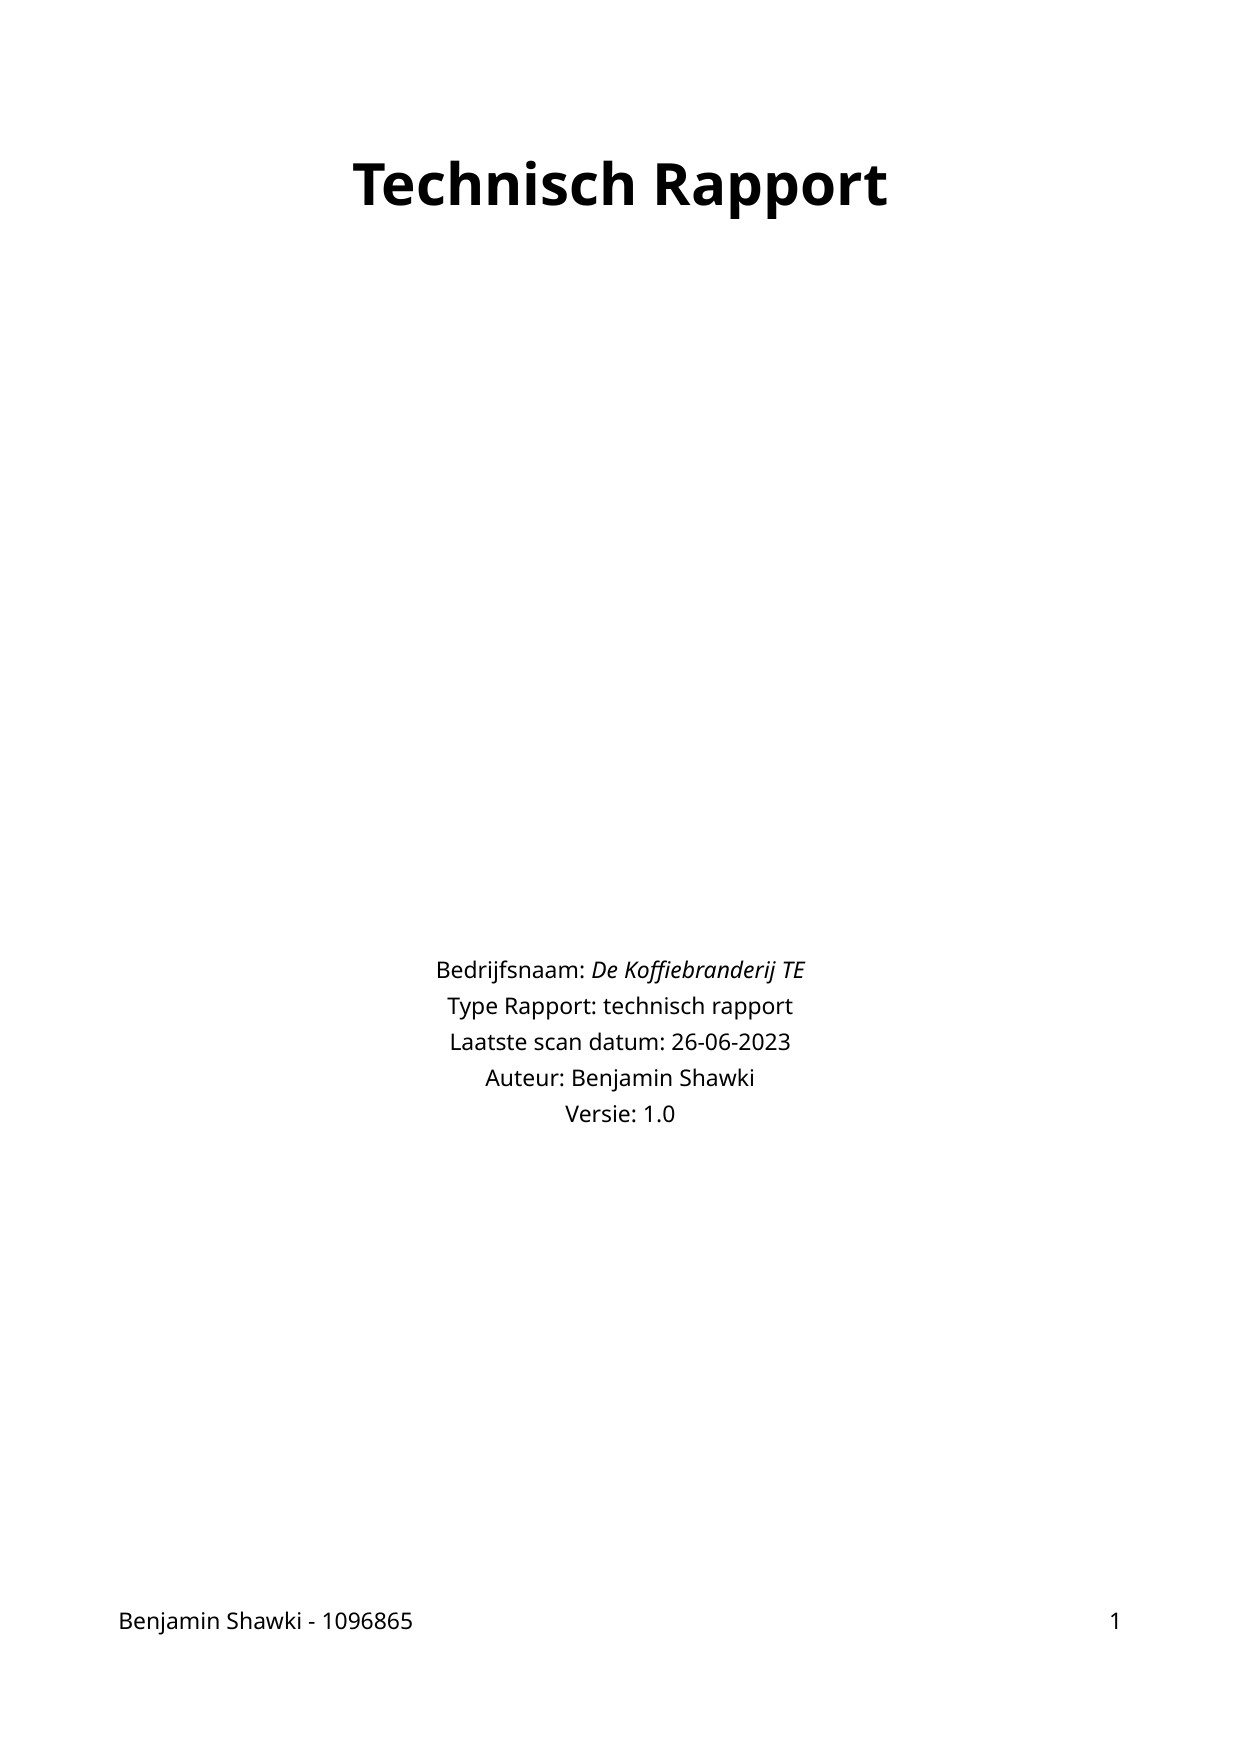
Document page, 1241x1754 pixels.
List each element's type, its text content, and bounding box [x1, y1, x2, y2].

title Technisch Rapport [118, 143, 1122, 223]
text Bedrijfsnaam: De Koffiebranderij TE Type Rapport: technisch rapport Laatste scan datum: 26-06-2023 Auteur: Benjamin Shawki Versie: 1.0 [118, 954, 1122, 1129]
